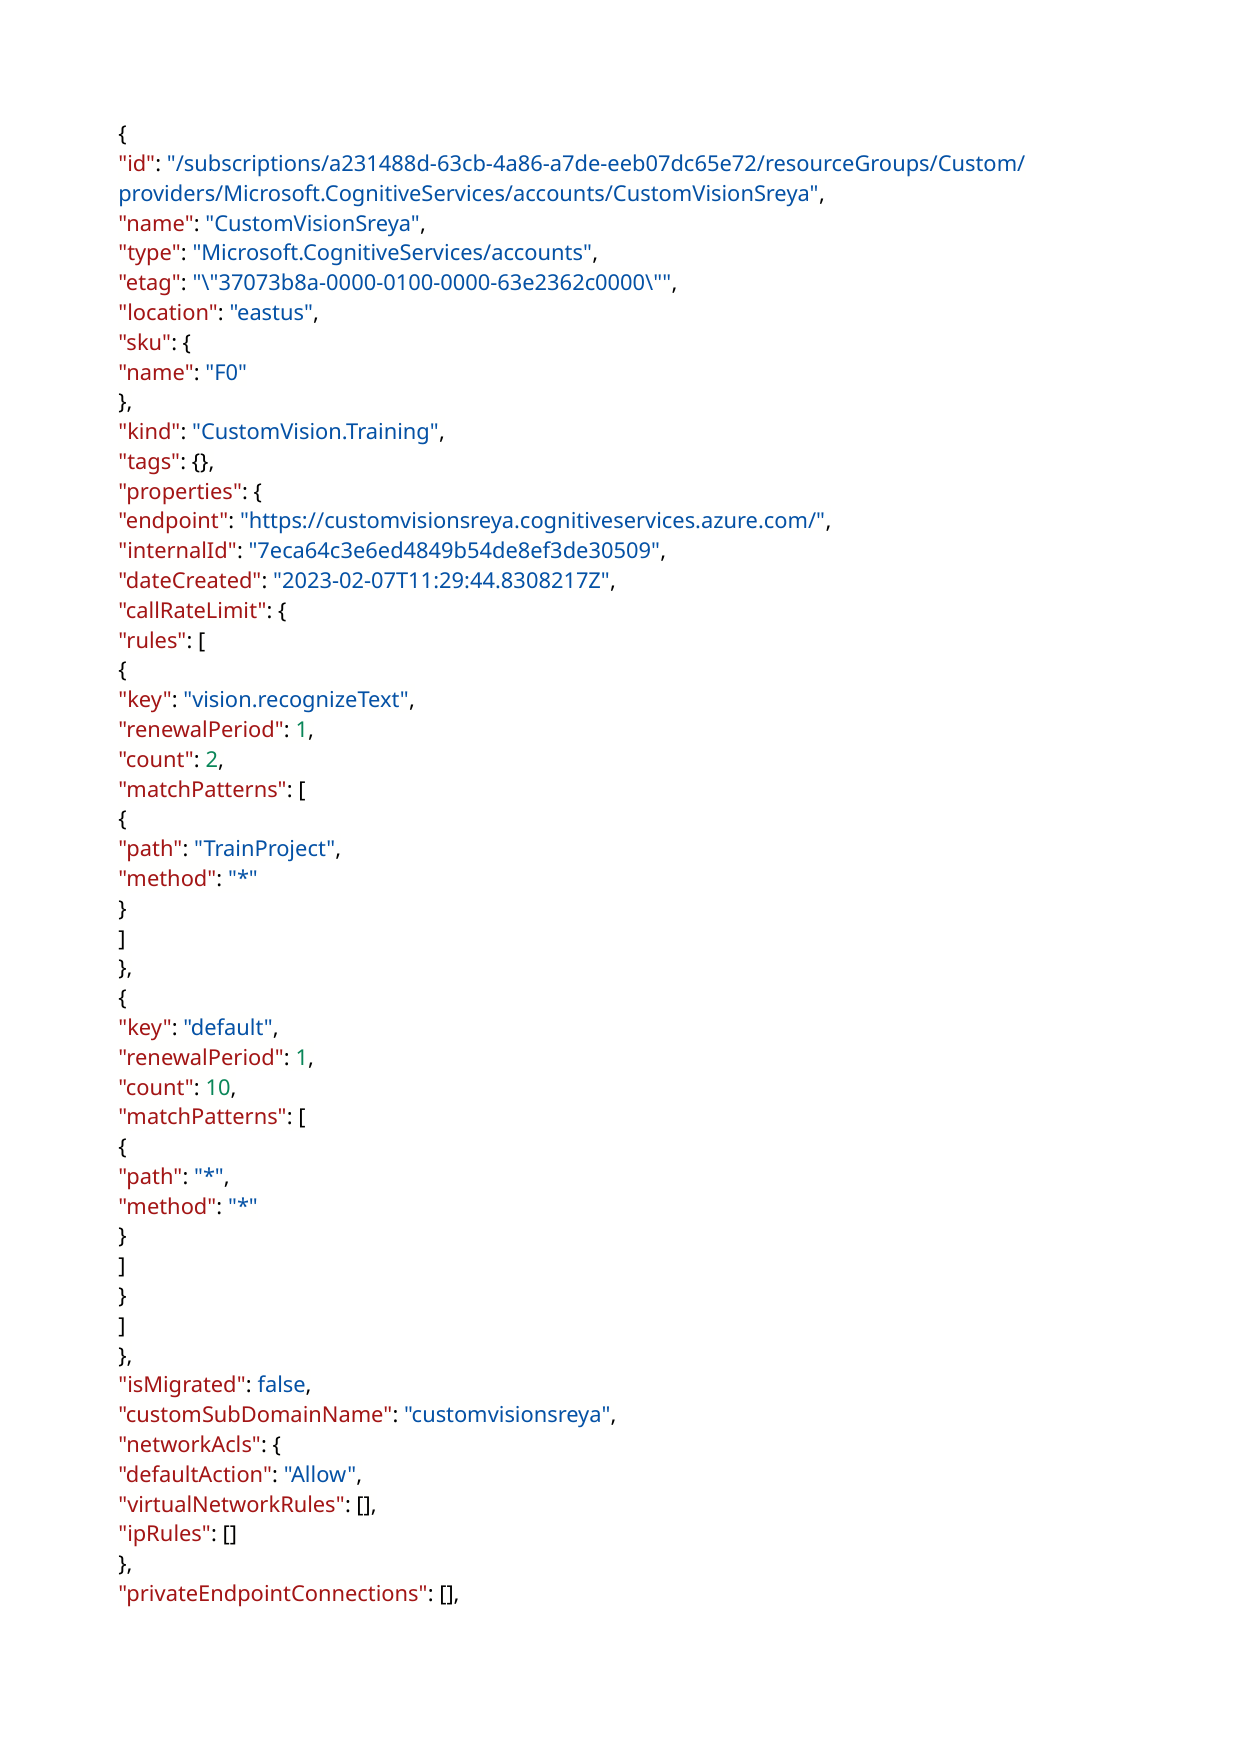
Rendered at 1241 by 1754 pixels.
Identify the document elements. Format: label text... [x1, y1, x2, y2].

text { [118, 982, 1122, 1012]
text "privateEndpointConnections": [], [118, 1578, 1122, 1608]
text "id": "/subscriptions/a231488d-63cb-4a86-a7de-eeb07dc65e72/resourceGroups/Custom/providers/Microsoft.CognitiveServices/accounts/CustomVisionSreya", [118, 148, 1122, 207]
text "key": "default", [118, 1012, 1122, 1042]
text "tags": {}, [118, 446, 1122, 476]
text "defaultAction": "Allow", [118, 1459, 1122, 1488]
text "dateCreated": "2023-02-07T11:29:44.8308217Z", [118, 565, 1122, 595]
text } [118, 1220, 1122, 1250]
text "count": 2, [118, 744, 1122, 773]
text "callRateLimit": { [118, 595, 1122, 624]
text "sku": { [118, 327, 1122, 356]
text } [118, 1280, 1122, 1310]
text }, [118, 952, 1122, 982]
text "name": "F0" [118, 356, 1122, 386]
text "internalId": "7eca64c3e6ed4849b54de8ef3de30509", [118, 535, 1122, 565]
text ] [118, 1250, 1122, 1280]
text ] [118, 922, 1122, 952]
text "location": "eastus", [118, 297, 1122, 327]
text }, [118, 386, 1122, 416]
text "renewalPeriod": 1, [118, 714, 1122, 744]
text "name": "CustomVisionSreya", [118, 207, 1122, 237]
text "method": "*" [118, 1191, 1122, 1220]
text }, [118, 1548, 1122, 1578]
text "matchPatterns": [ [118, 1101, 1122, 1131]
text }, [118, 1339, 1122, 1369]
text "path": "*", [118, 1161, 1122, 1191]
text "rules": [ [118, 624, 1122, 654]
text { [118, 118, 1122, 148]
text ] [118, 1310, 1122, 1339]
text { [118, 803, 1122, 833]
text "path": "TrainProject", [118, 833, 1122, 863]
text "customSubDomainName": "customvisionsreya", [118, 1399, 1122, 1429]
text "isMigrated": false, [118, 1369, 1122, 1399]
text "kind": "CustomVision.Training", [118, 416, 1122, 446]
text "networkAcls": { [118, 1429, 1122, 1459]
text "method": "*" [118, 863, 1122, 893]
text "ipRules": [] [118, 1518, 1122, 1548]
text "type": "Microsoft.CognitiveServices/accounts", [118, 237, 1122, 267]
text { [118, 654, 1122, 684]
text "count": 10, [118, 1071, 1122, 1101]
text "key": "vision.recognizeText", [118, 684, 1122, 714]
text { [118, 1131, 1122, 1161]
text "etag": "\"37073b8a-0000-0100-0000-63e2362c0000\"", [118, 267, 1122, 297]
text "matchPatterns": [ [118, 773, 1122, 803]
text "properties": { [118, 476, 1122, 505]
text "endpoint": "https://customvisionsreya.cognitiveservices.azure.com/", [118, 505, 1122, 535]
text "virtualNetworkRules": [], [118, 1488, 1122, 1518]
text "renewalPeriod": 1, [118, 1042, 1122, 1071]
text } [118, 893, 1122, 922]
